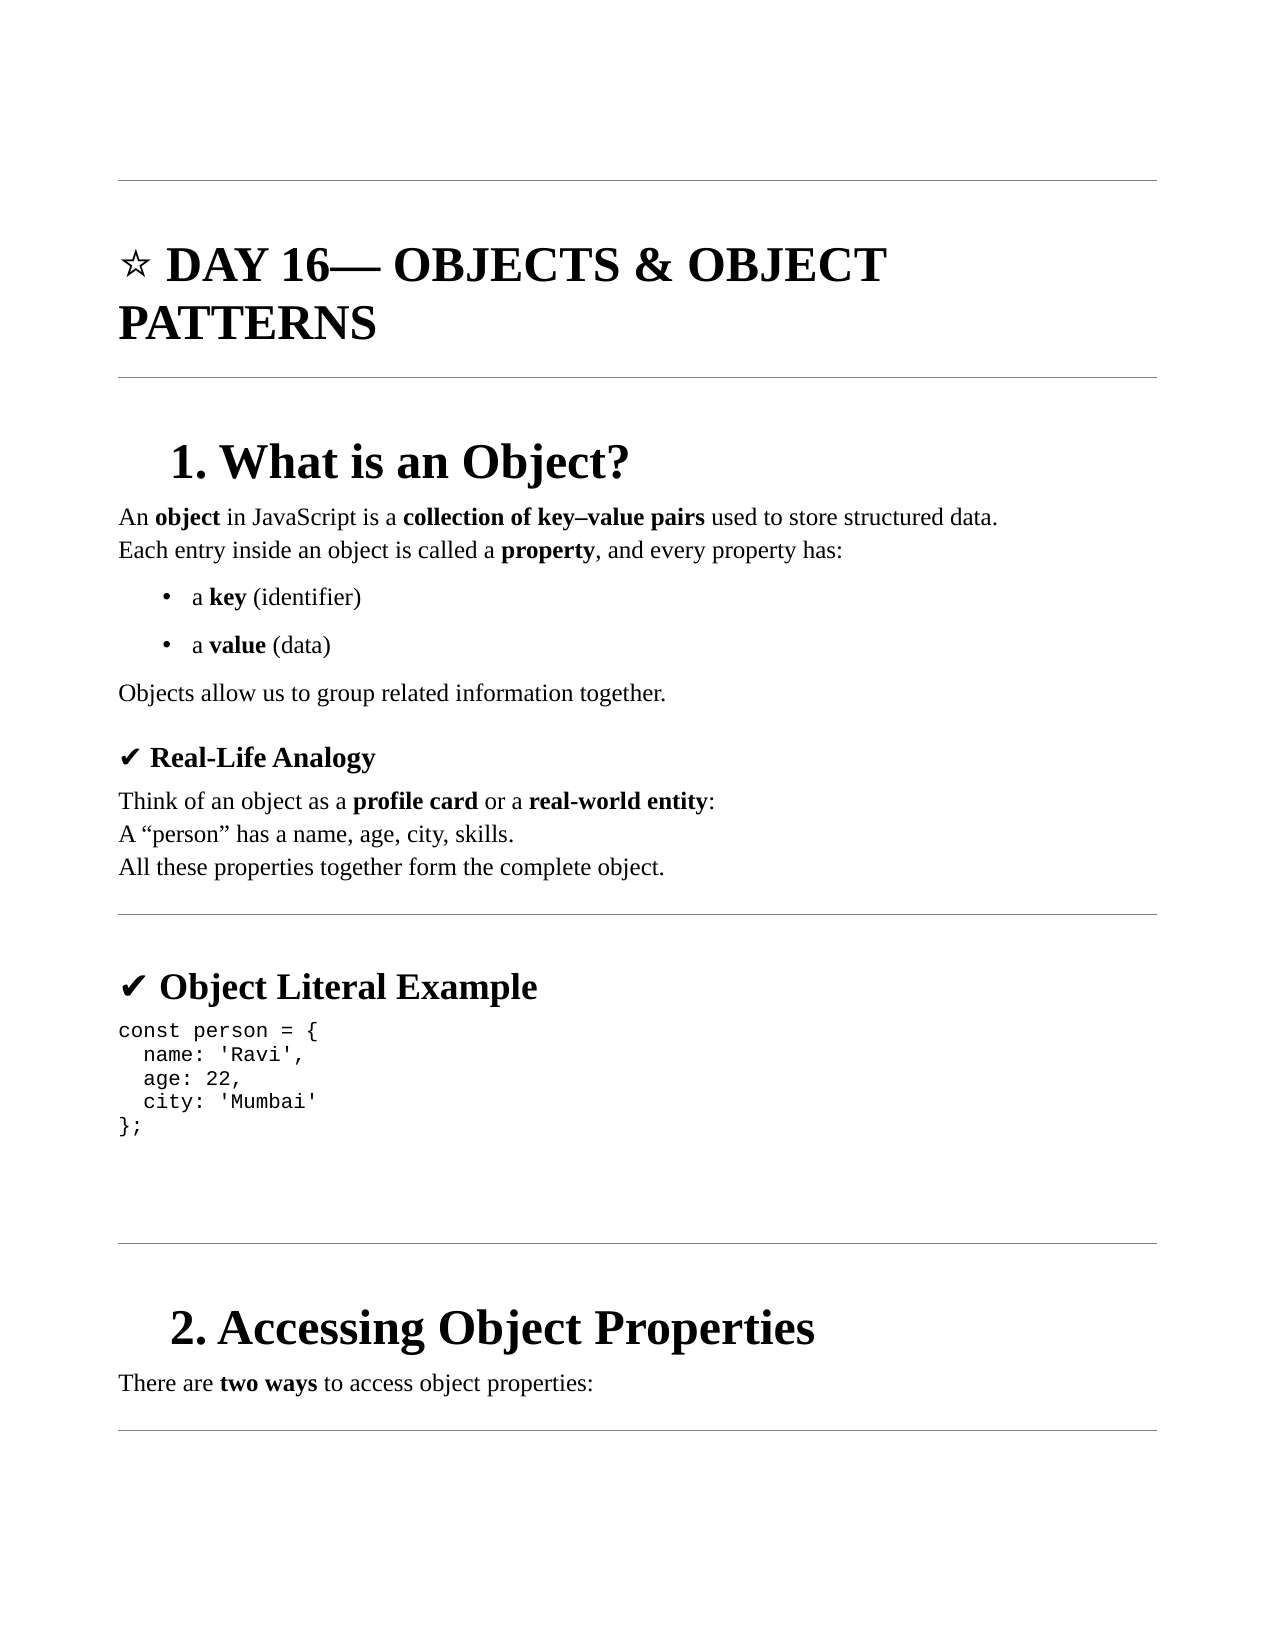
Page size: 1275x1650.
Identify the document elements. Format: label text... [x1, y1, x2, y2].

text Think of an object as a profile card or a real-world entity: A “person” has a name, age, city, skills. All these properties together form the complete object. [118, 786, 1157, 881]
list a value (data) [162, 630, 1157, 659]
text Objects allow us to group related information together. [118, 678, 1157, 706]
subtitle ⭐ DAY 16— OBJECTS & OBJECT PATTERNS [118, 235, 1157, 350]
subtitle ✔ Real-Life Analogy [118, 740, 1157, 773]
text There are two ways to access object properties: [118, 1368, 1157, 1397]
subtitle 🧩 2. Accessing Object Properties [118, 1298, 1157, 1355]
subtitle ✔ Object Literal Example [118, 964, 1157, 1008]
subtitle 🔥 1. What is an Object? [118, 432, 1157, 489]
text name: 'Ravi', [118, 1044, 1157, 1067]
list a key (identifier) [162, 582, 1157, 611]
text const person = { [118, 1020, 1157, 1044]
text }; [118, 1115, 1157, 1138]
text age: 22, [118, 1067, 1157, 1091]
text city: 'Mumbai' [118, 1091, 1157, 1115]
text An object in JavaScript is a collection of key–value pairs used to store structured data. Each entry inside an object is called a property, and every property has: [118, 502, 1157, 563]
